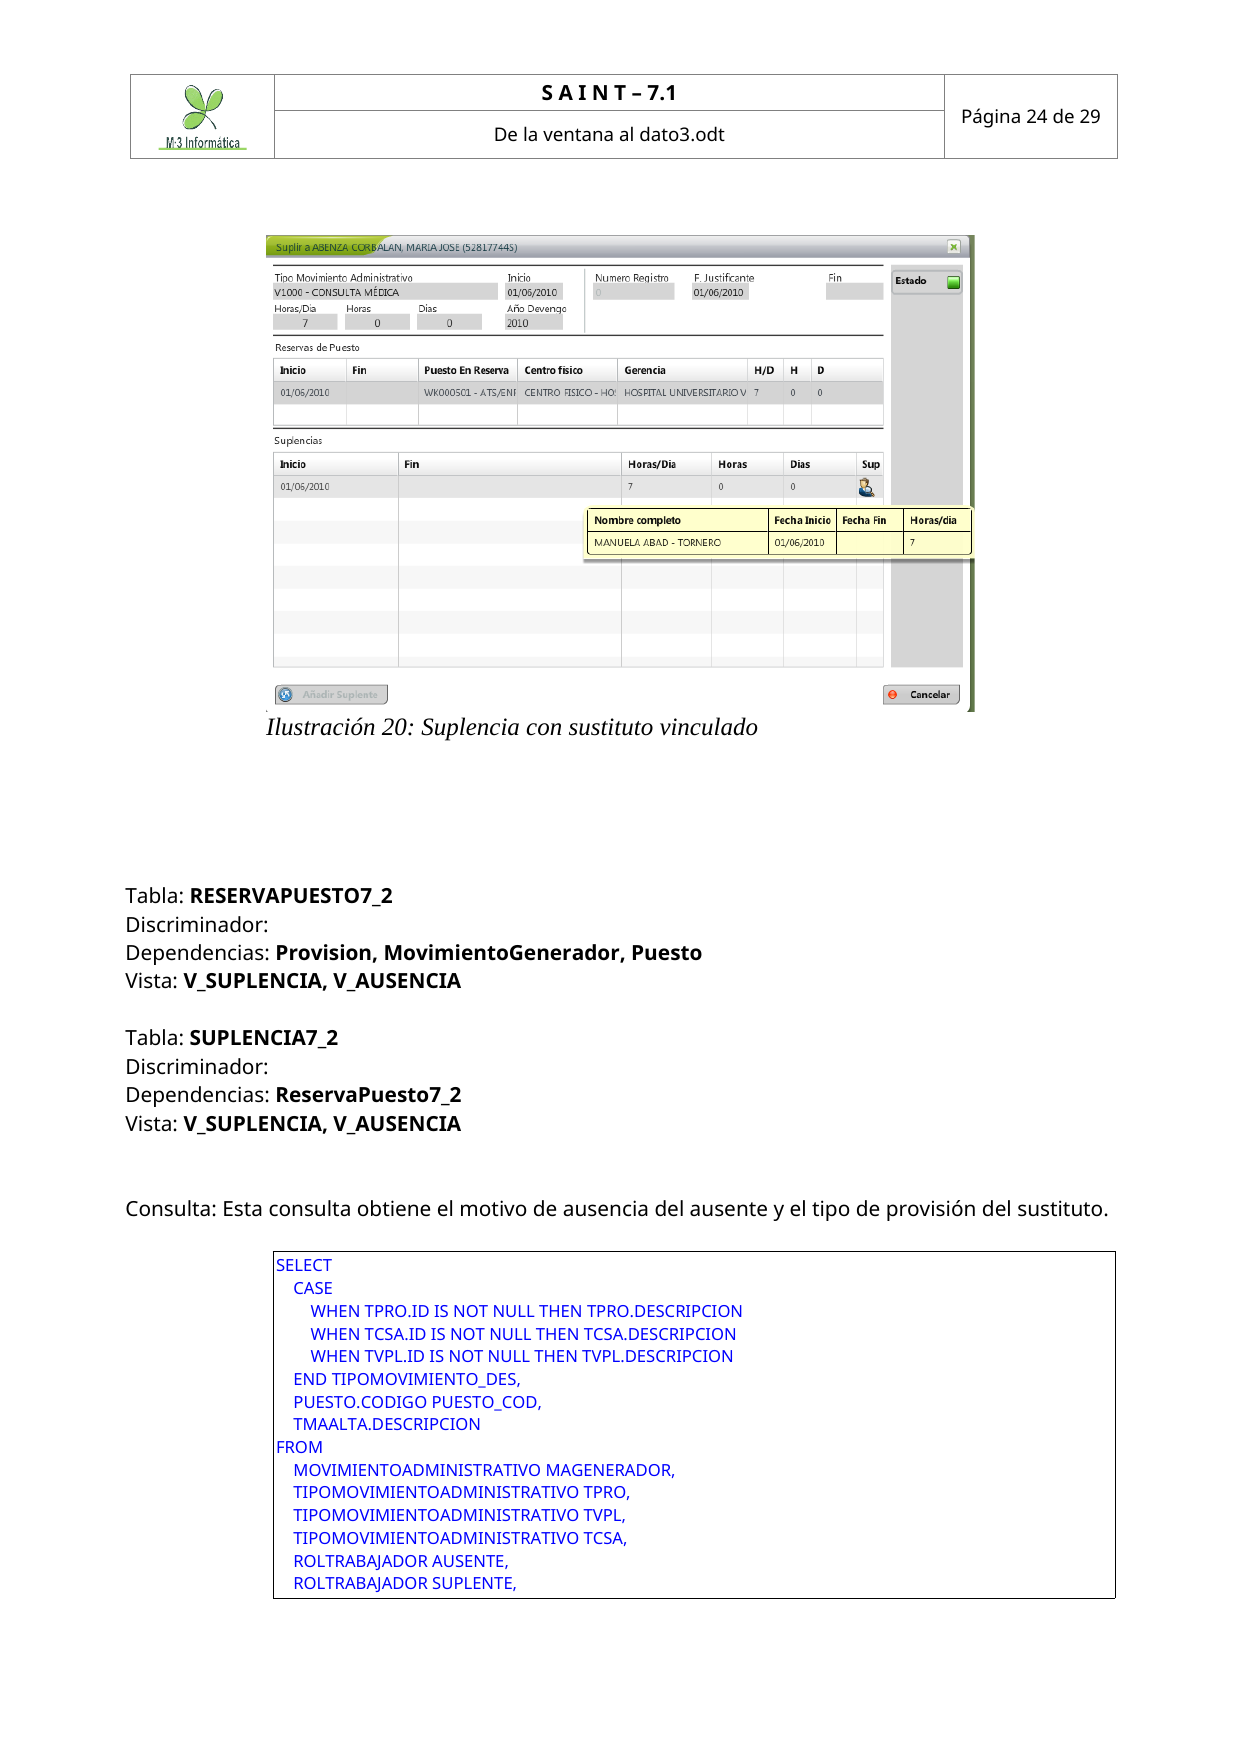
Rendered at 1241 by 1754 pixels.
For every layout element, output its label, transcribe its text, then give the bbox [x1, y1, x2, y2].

text ROLTRABAJADOR AUSENTE, [274, 1546, 1115, 1569]
text SELECT [274, 1252, 1115, 1274]
text Vista: V_SUPLENCIA, V_AUSENCIA [125, 967, 1115, 995]
text Vista: V_SUPLENCIA, V_AUSENCIA [125, 1109, 1115, 1137]
text TMAALTA.DESCRIPCION [274, 1410, 1115, 1433]
text Tabla: SUPLENCIA7_2 [125, 1023, 1115, 1052]
text FROM [274, 1433, 1115, 1455]
text CASE [274, 1274, 1115, 1296]
text Discriminador: [125, 1052, 1115, 1080]
text Tabla: RESERVAPUESTO7_2 [125, 881, 1115, 910]
text Ilustración 20: Suplencia con sustituto vinculado [266, 712, 974, 741]
text WHEN TPRO.ID IS NOT NULL THEN TPRO.DESCRIPCION [274, 1296, 1115, 1319]
text MOVIMIENTOADMINISTRATIVO MAGENERADOR, [274, 1455, 1115, 1478]
text TIPOMOVIMIENTOADMINISTRATIVO TPRO, [274, 1478, 1115, 1501]
text WHEN TVPL.ID IS NOT NULL THEN TVPL.DESCRIPCION [274, 1342, 1115, 1364]
text Dependencias: Provision, MovimientoGenerador, Puesto [125, 938, 1115, 967]
picture [158, 83, 247, 150]
text WHEN TCSA.ID IS NOT NULL THEN TCSA.DESCRIPCION [274, 1319, 1115, 1342]
text Dependencias: ReservaPuesto7_2 [125, 1080, 1115, 1109]
text Discriminador: [125, 910, 1115, 938]
text ROLTRABAJADOR SUPLENTE, [274, 1569, 1115, 1598]
text PUESTO.CODIGO PUESTO_COD, [274, 1387, 1115, 1410]
text Consulta: Esta consulta obtiene el motivo de ausencia del ausente y el tipo de provisión del sustituto. [125, 1194, 1115, 1223]
text END TIPOMOVIMIENTO_DES, [274, 1364, 1115, 1387]
text TIPOMOVIMIENTOADMINISTRATIVO TCSA, [274, 1523, 1115, 1546]
text TIPOMOVIMIENTOADMINISTRATIVO TVPL, [274, 1501, 1115, 1523]
